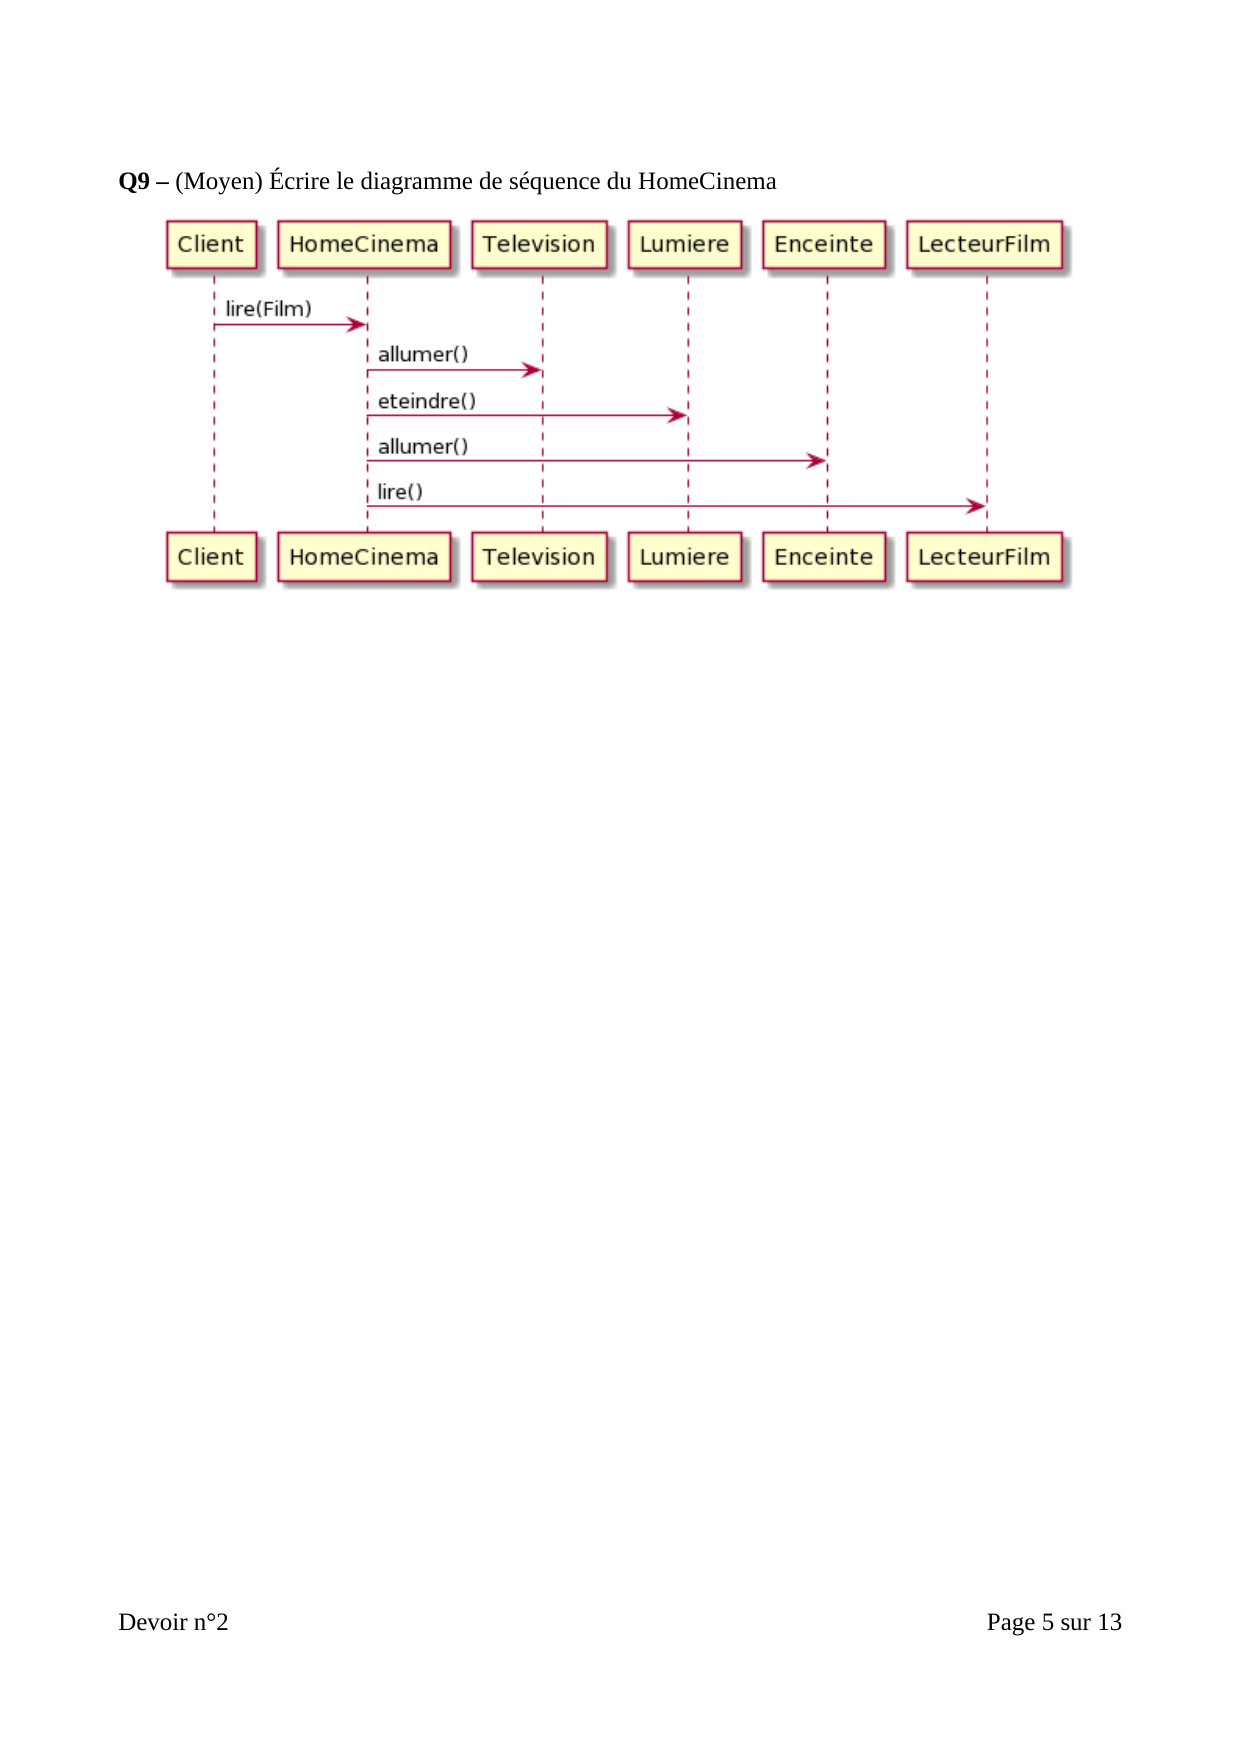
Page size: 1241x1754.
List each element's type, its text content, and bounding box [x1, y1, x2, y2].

picture [159, 213, 1082, 601]
text Q9 – (Moyen) Écrire le diagramme de séquence du HomeCinema [118, 166, 1122, 194]
